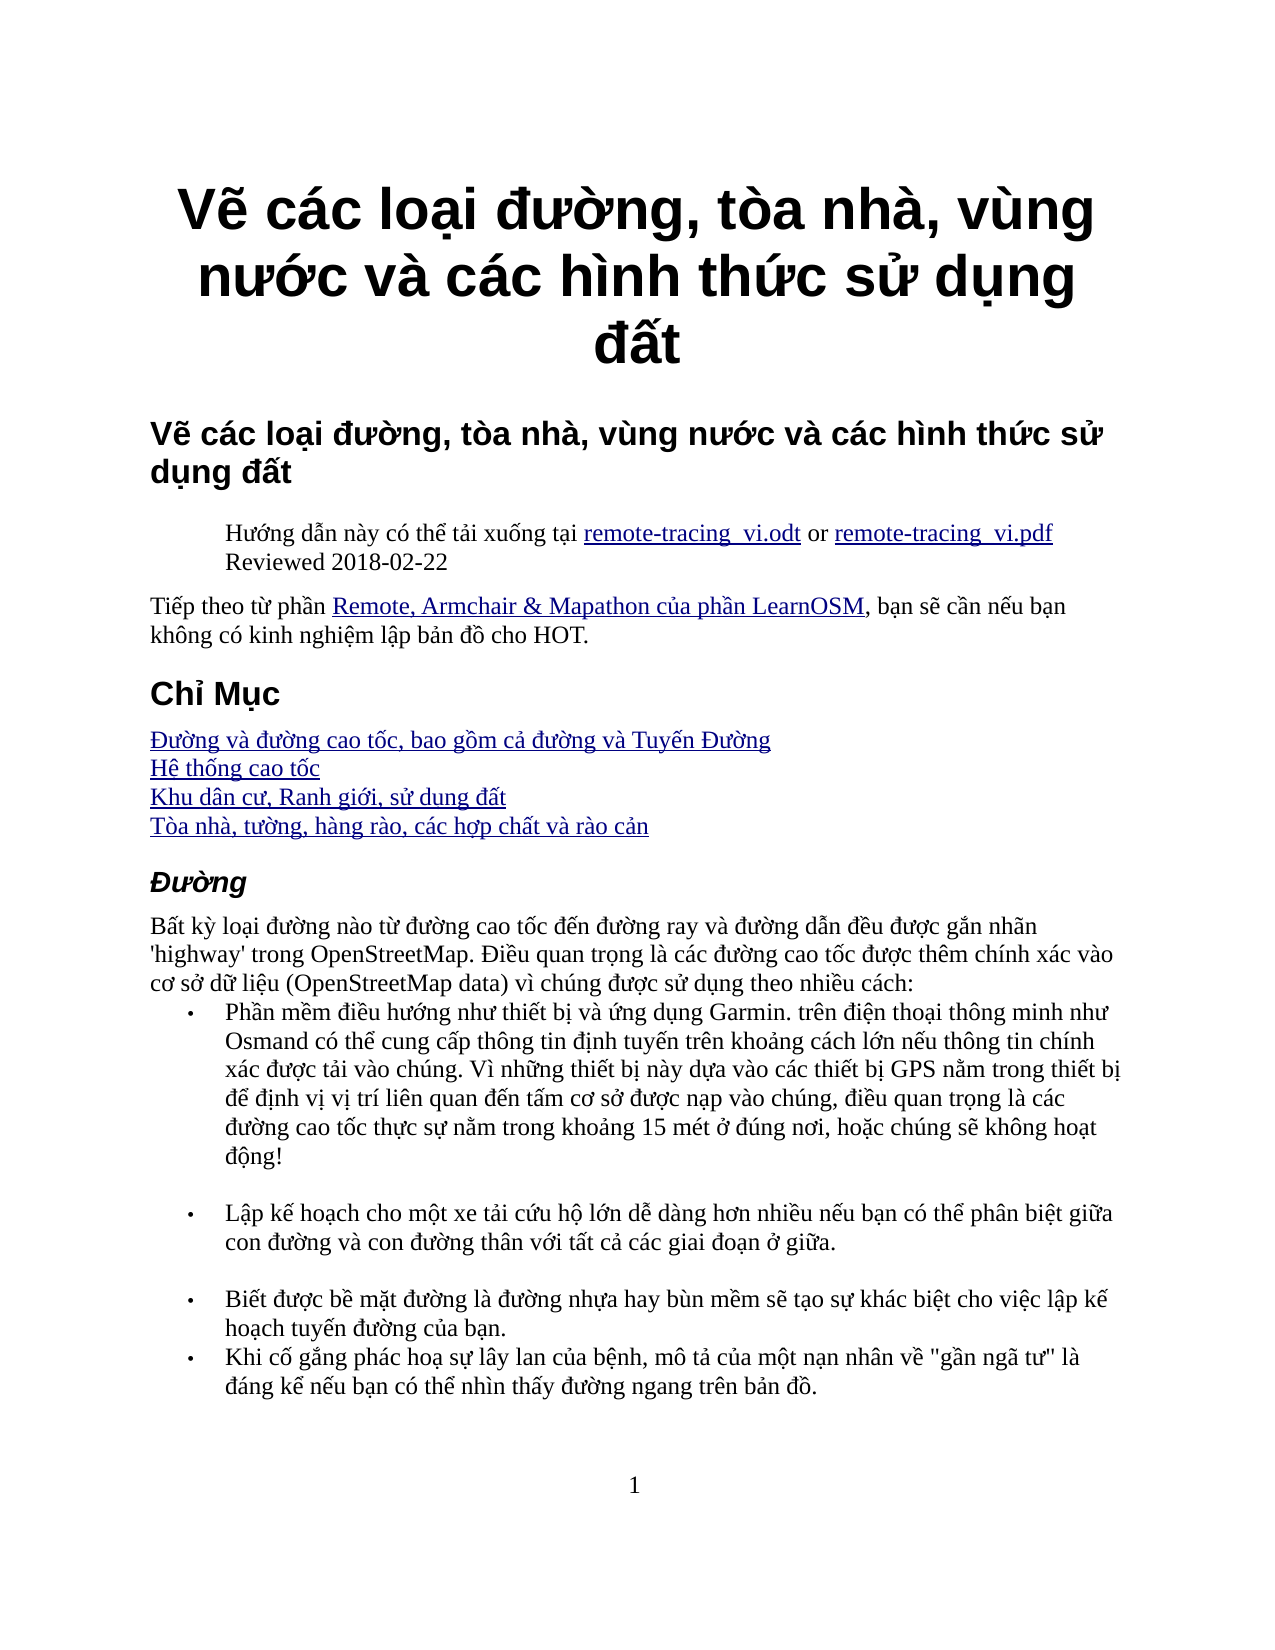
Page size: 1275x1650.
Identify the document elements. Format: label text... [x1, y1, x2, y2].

subtitle Chỉ Mục [150, 673, 1125, 712]
text Đường và đường cao tốc, bao gồm cả đường và Tuyến Đường Hệ thống cao tốc Khu dân cư, Ranh giới, sử dụng đất Tòa nhà, tường, hàng rào, các hợp chất và rào cản [150, 725, 1125, 840]
list Phần mềm điều hướng như thiết bị và ứng dụng Garmin. trên điện thoại thông minh như Osmand có thể cung cấp thông tin định tuyến trên khoảng cách lớn nếu thông tin chính xác được tải vào chúng. Vì những thiết bị này dựa vào các thiết bị GPS nằm trong thiết bị để định vị vị trí liên quan đến tấm cơ sở được nạp vào chúng, điều quan trọng là các đường cao tốc thực sự nằm trong khoảng 15 mét ở đúng nơi, hoặc chúng sẽ không hoạt động! [187, 997, 1125, 1198]
title Vẽ các loại đường, tòa nhà, vùng nước và các hình thức sử dụng đất [150, 175, 1125, 376]
text Hướng dẫn này có thể tải xuống tại remote-tracing_vi.odt or remote-tracing_vi.pdf Reviewed 2018-02-22 [225, 518, 1125, 576]
subtitle Đường [150, 865, 1125, 898]
list Lập kế hoạch cho một xe tải cứu hộ lớn dễ dàng hơn nhiều nếu bạn có thể phân biệt giữa con đường và con đường thân với tất cả các giai đoạn ở giữa. [187, 1198, 1125, 1284]
text Tiếp theo từ phần Remote, Armchair & Mapathon của phần LearnOSM, bạn sẽ cần nếu bạn không có kinh nghiệm lập bản đồ cho HOT. [150, 591, 1125, 648]
list Biết được bề mặt đường là đường nhựa hay bùn mềm sẽ tạo sự khác biệt cho việc lập kế hoạch tuyến đường của bạn. [187, 1284, 1125, 1342]
text Bất kỳ loại đường nào từ đường cao tốc đến đường ray và đường dẫn đều được gắn nhãn 'highway' trong OpenStreetMap. Điều quan trọng là các đường cao tốc được thêm chính xác vào cơ sở dữ liệu (OpenStreetMap data) vì chúng được sử dụng theo nhiều cách: [150, 911, 1125, 997]
list Khi cố gắng phác hoạ sự lây lan của bệnh, mô tả của một nạn nhân về "gần ngã tư" là đáng kể nếu bạn có thể nhìn thấy đường ngang trên bản đồ. [187, 1342, 1125, 1399]
subtitle Vẽ các loại đường, tòa nhà, vùng nước và các hình thức sử dụng đất [150, 414, 1125, 491]
